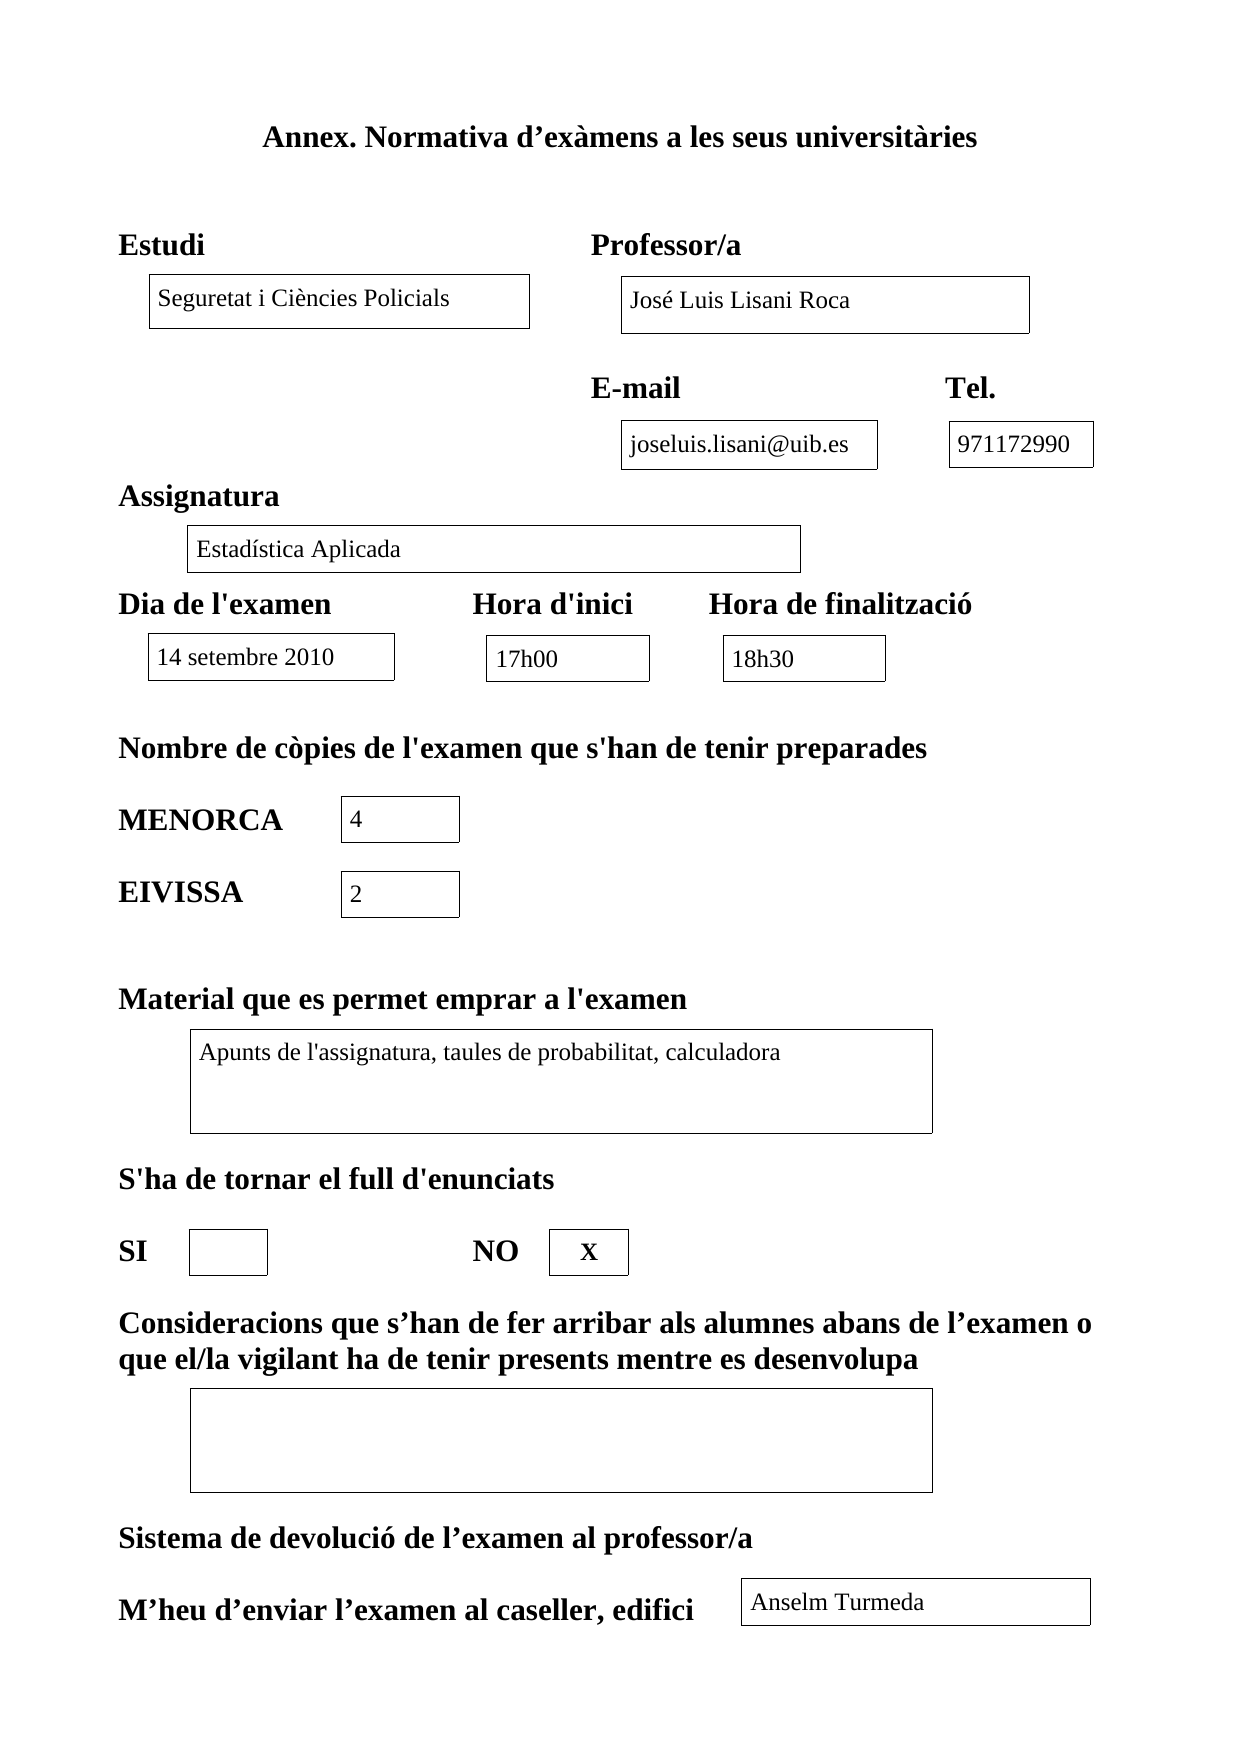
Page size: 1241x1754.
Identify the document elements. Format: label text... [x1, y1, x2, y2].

text SI [118, 1232, 188, 1268]
text 14 setembre 2010 [156, 642, 385, 671]
text 4 [349, 804, 450, 833]
text MENORCA [118, 801, 341, 837]
text Material que es permet emprar a l'examen [118, 981, 1122, 1017]
text 971172990 [957, 429, 1084, 458]
text Dia de l'examen Hora d'inici Hora de finalització [118, 585, 1122, 621]
text EIVISSA [118, 873, 341, 909]
text Estadística Aplicada [196, 534, 792, 563]
text 18h30 [731, 644, 876, 672]
text S'ha de tornar el full d'enunciats [118, 1160, 1122, 1196]
text Anselm Turmeda [750, 1587, 1081, 1616]
text [460, 873, 1122, 909]
text E-mail Tel. [118, 370, 1122, 406]
text Seguretat i Ciències Policials [157, 283, 520, 311]
text Annex. Normativa d’exàmens a les seus universitàries [118, 118, 1122, 154]
text José Luis Lisani Roca [630, 285, 1020, 314]
text 2 [349, 879, 450, 908]
text Sistema de devolució de l’examen al professor/a [118, 1520, 1122, 1556]
text [629, 1232, 1122, 1268]
text Assignatura [118, 477, 1122, 513]
text [460, 801, 1122, 837]
text Apunts de l'assignatura, taules de probabilitat, calculadora [199, 1037, 923, 1066]
text 17h00 [495, 644, 640, 672]
text NO [268, 1232, 549, 1268]
text M’heu d’enviar l’examen al caseller, edifici [118, 1592, 1122, 1627]
text Nombre de còpies de l'examen que s'han de tenir preparades [118, 729, 1122, 765]
text X [558, 1237, 619, 1266]
text Estudi Professor/a [118, 226, 1122, 262]
text joseluis.lisani@uib.es [630, 429, 868, 458]
text Consideracions que s’han de fer arribar als alumnes abans de l’examen o que el/la vigilant ha de tenir presents mentre es desenvolupa [118, 1304, 1122, 1376]
